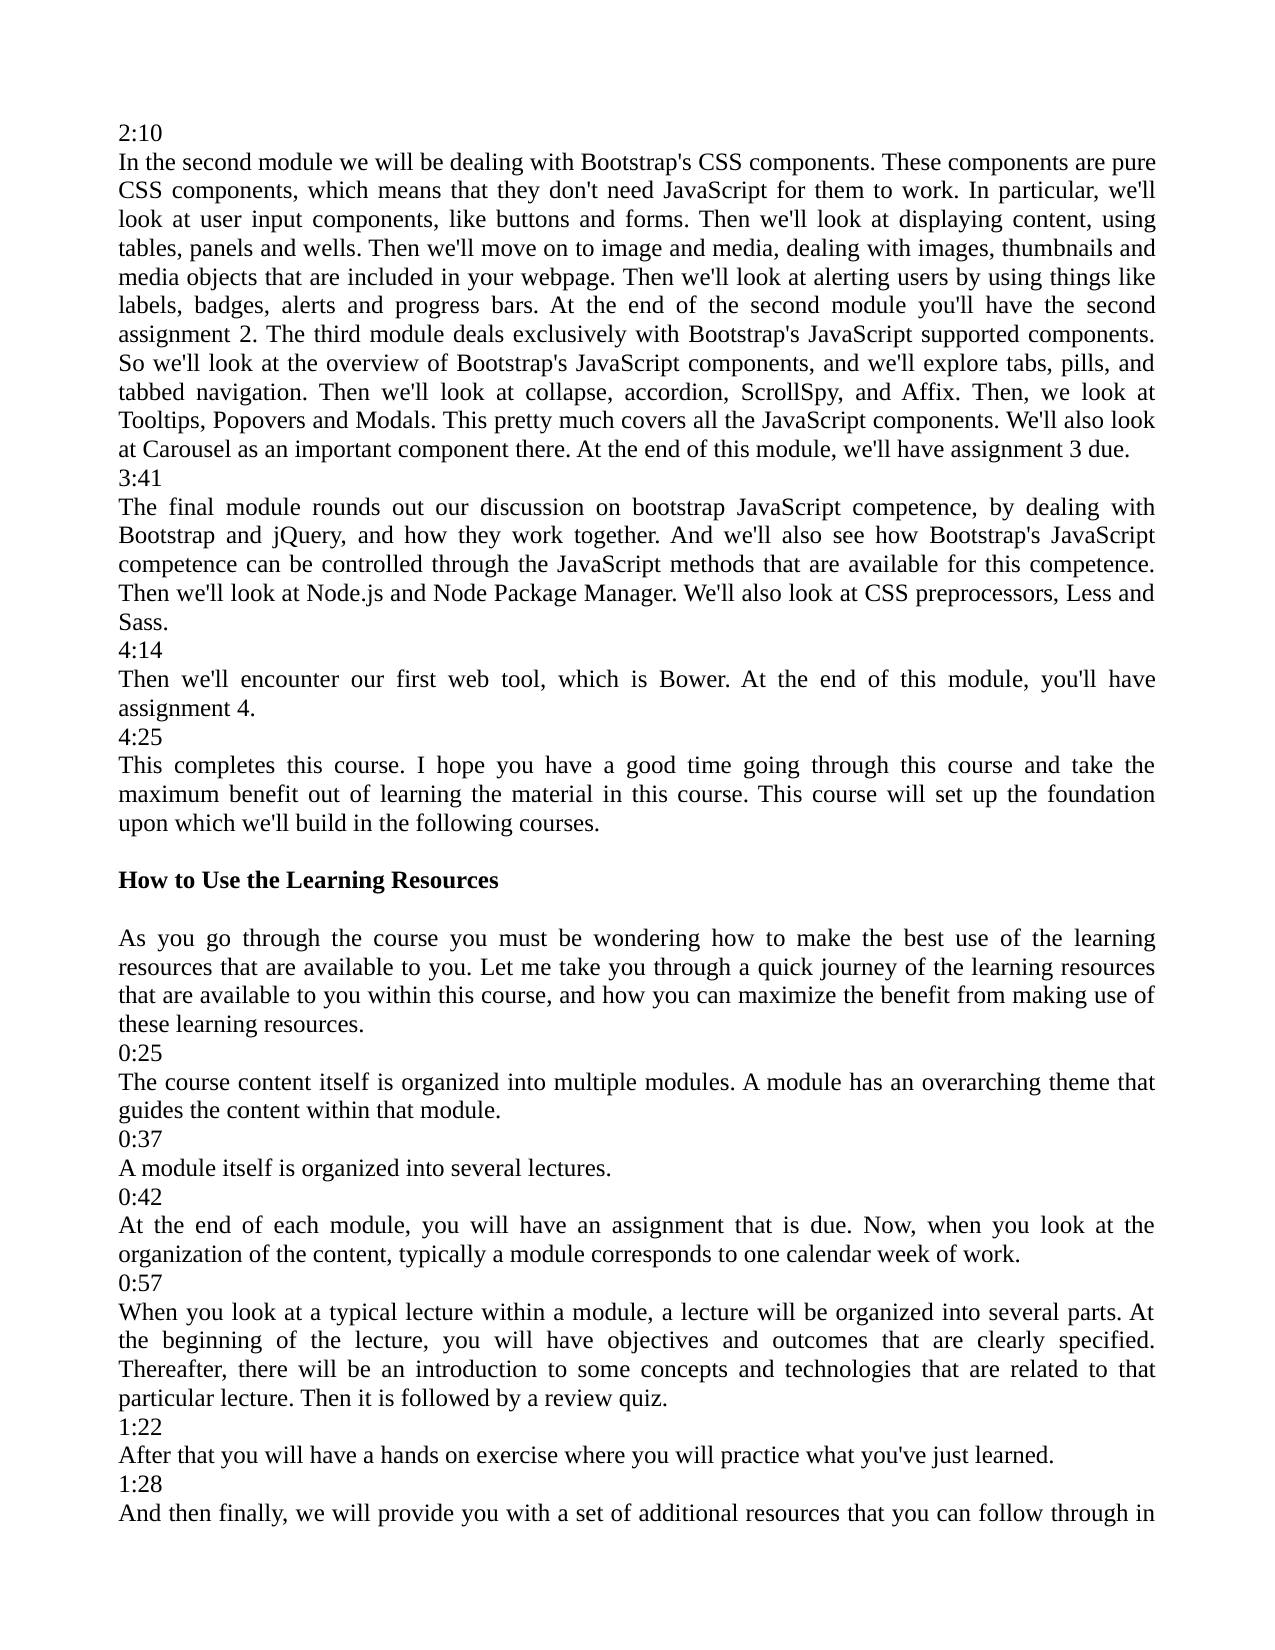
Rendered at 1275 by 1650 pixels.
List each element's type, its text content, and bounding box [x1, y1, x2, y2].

text As you go through the course you must be wondering how to make the best use of the learning resources that are available to you. Let me take you through a quick journey of the learning resources that are available to you within this course, and how you can maximize the benefit from making use of these learning resources. [118, 923, 1157, 1038]
text 2:10 [118, 118, 1157, 147]
text After that you will have a hands on exercise where you will practice what you've just learned. [118, 1441, 1157, 1469]
text At the end of each module, you will have an assignment that is due. Now, when you look at the organization of the content, typically a module corresponds to one calendar week of work. [118, 1211, 1157, 1268]
text 1:22 [118, 1412, 1157, 1441]
text How to Use the Learning Resources [118, 866, 1157, 894]
text 0:57 [118, 1268, 1157, 1297]
text In the second module we will be dealing with Bootstrap's CSS components. These components are pure CSS components, which means that they don't need JavaScript for them to work. In particular, we'll look at user input components, like buttons and forms. Then we'll look at displaying content, using tables, panels and wells. Then we'll move on to image and media, dealing with images, thumbnails and media objects that are included in your webpage. Then we'll look at alerting users by using things like labels, badges, alerts and progress bars. At the end of the second module you'll have the second assignment 2. The third module deals exclusively with Bootstrap's JavaScript supported components. So we'll look at the overview of Bootstrap's JavaScript components, and we'll explore tabs, pills, and tabbed navigation. Then we'll look at collapse, accordion, ScrollSpy, and Affix. Then, we look at Tooltips, Popovers and Modals. This pretty much covers all the JavaScript components. We'll also look at Carousel as an important component there. At the end of this module, we'll have assignment 3 due. [118, 147, 1157, 463]
text Then we'll encounter our first web tool, which is Bower. At the end of this module, you'll have assignment 4. [118, 664, 1157, 722]
text When you look at a typical lecture within a module, a lecture will be organized into several parts. At the beginning of the lecture, you will have objectives and outcomes that are clearly specified. Thereafter, there will be an introduction to some concepts and technologies that are related to that particular lecture. Then it is followed by a review quiz. [118, 1297, 1157, 1412]
text 0:42 [118, 1182, 1157, 1211]
text 4:25 [118, 722, 1157, 751]
text And then finally, we will provide you with a set of additional resources that you can follow through in [118, 1498, 1157, 1527]
text The final module rounds out our discussion on bootstrap JavaScript competence, by dealing with Bootstrap and jQuery, and how they work together. And we'll also see how Bootstrap's JavaScript competence can be controlled through the JavaScript methods that are available for this competence. Then we'll look at Node.js and Node Package Manager. We'll also look at CSS preprocessors, Less and Sass. [118, 492, 1157, 636]
text This completes this course. I hope you have a good time going through this course and take the maximum benefit out of learning the material in this course. This course will set up the foundation upon which we'll build in the following courses. [118, 751, 1157, 837]
text 1:28 [118, 1469, 1157, 1498]
text A module itself is organized into several lectures. [118, 1153, 1157, 1182]
text 0:25 [118, 1038, 1157, 1067]
text 4:14 [118, 636, 1157, 664]
text 0:37 [118, 1124, 1157, 1153]
text 3:41 [118, 463, 1157, 492]
text The course content itself is organized into multiple modules. A module has an overarching theme that guides the content within that module. [118, 1067, 1157, 1124]
